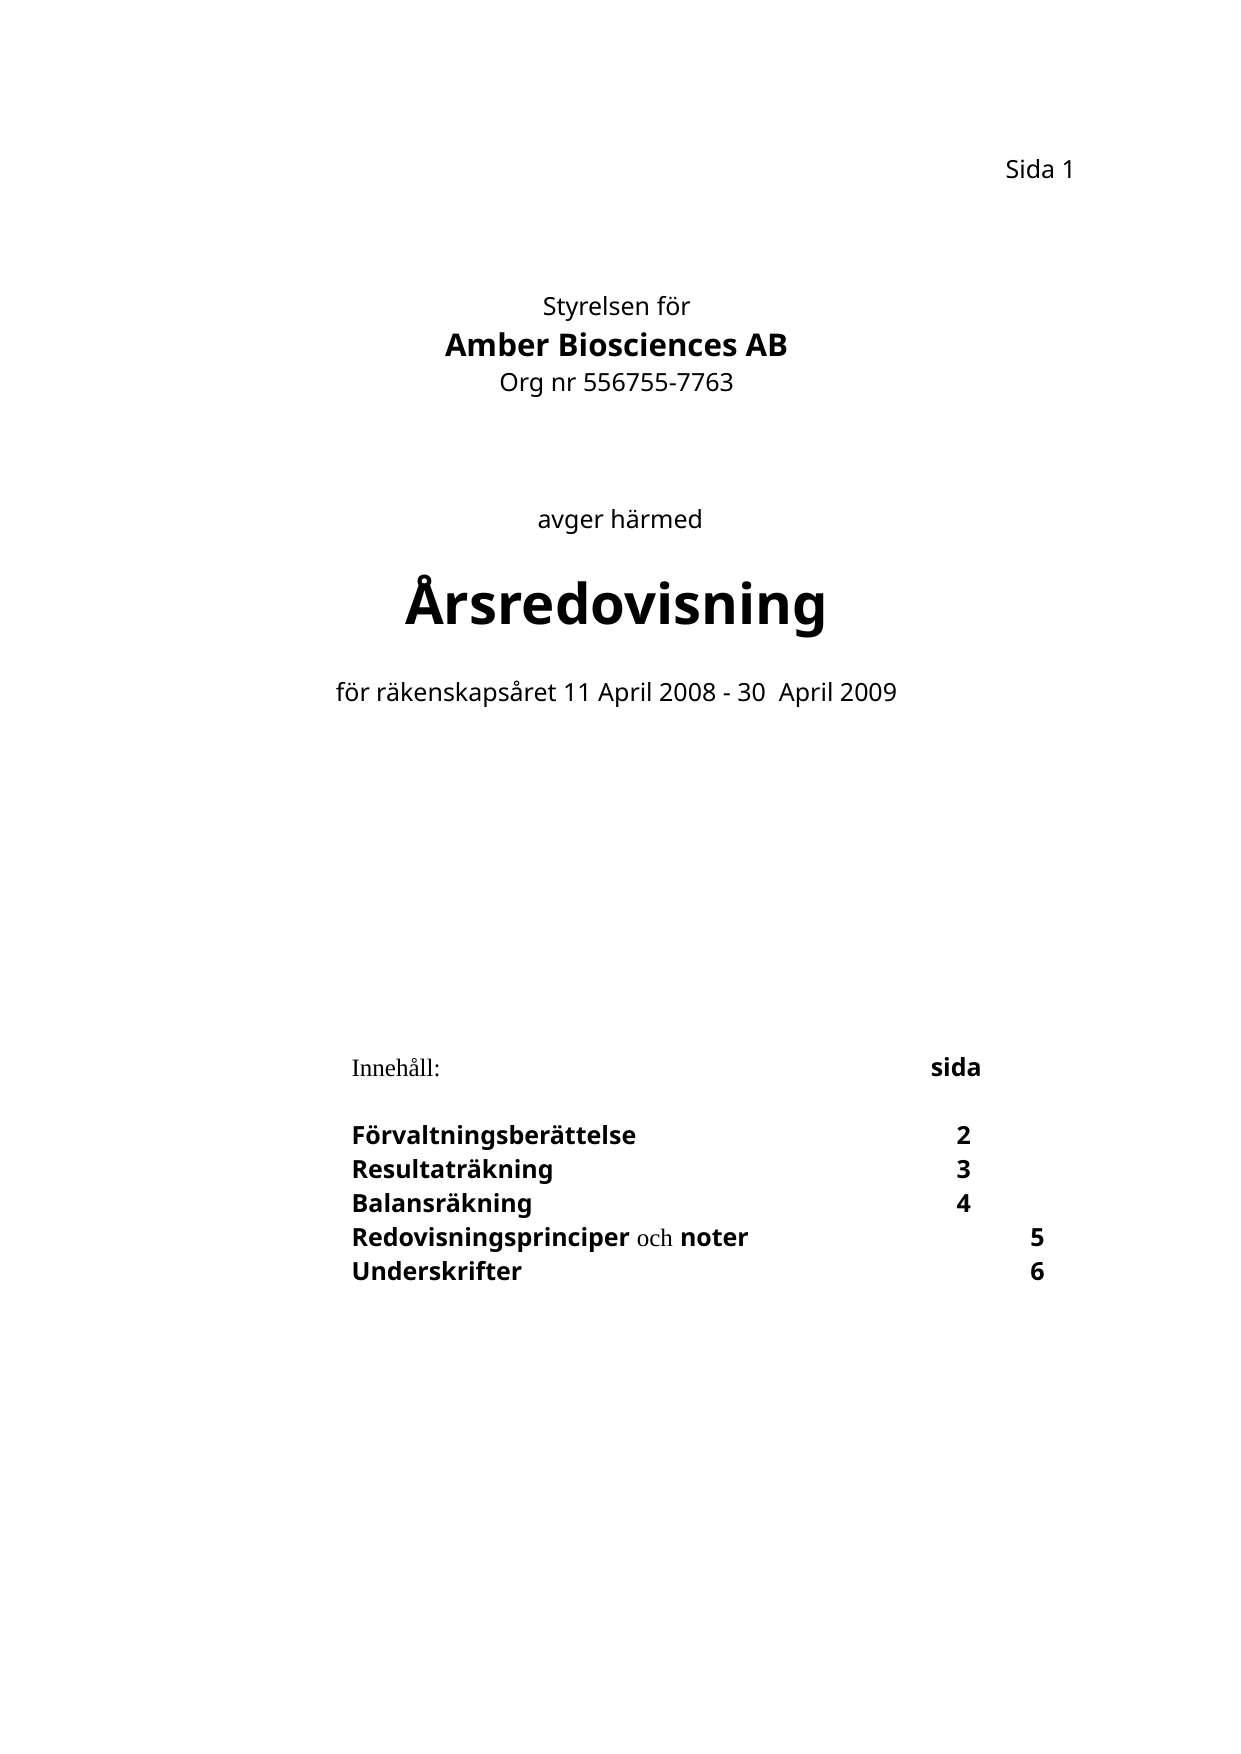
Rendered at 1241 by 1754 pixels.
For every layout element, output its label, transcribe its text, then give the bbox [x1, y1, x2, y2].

text Sida 1 [118, 152, 1122, 186]
text Balansräkning 4 [118, 1186, 1122, 1220]
text Årsredovisning [118, 564, 1122, 641]
text Org nr 556755-7763 [118, 365, 1122, 399]
text Styrelsen för [118, 288, 1122, 322]
text Resultaträkning 3 [118, 1152, 1122, 1186]
text Förvaltningsberättelse 2 [118, 1118, 1122, 1152]
text Redovisningsprinciper och noter 5 [118, 1220, 1122, 1254]
text Underskrifter 6 [118, 1254, 1122, 1288]
text Amber Biosciences AB [118, 322, 1122, 365]
text Innehåll: sida [118, 1049, 1122, 1084]
text för räkenskapsåret 11 April 2008 - 30 April 2009 [118, 675, 1122, 709]
text avger härmed [118, 501, 1122, 535]
